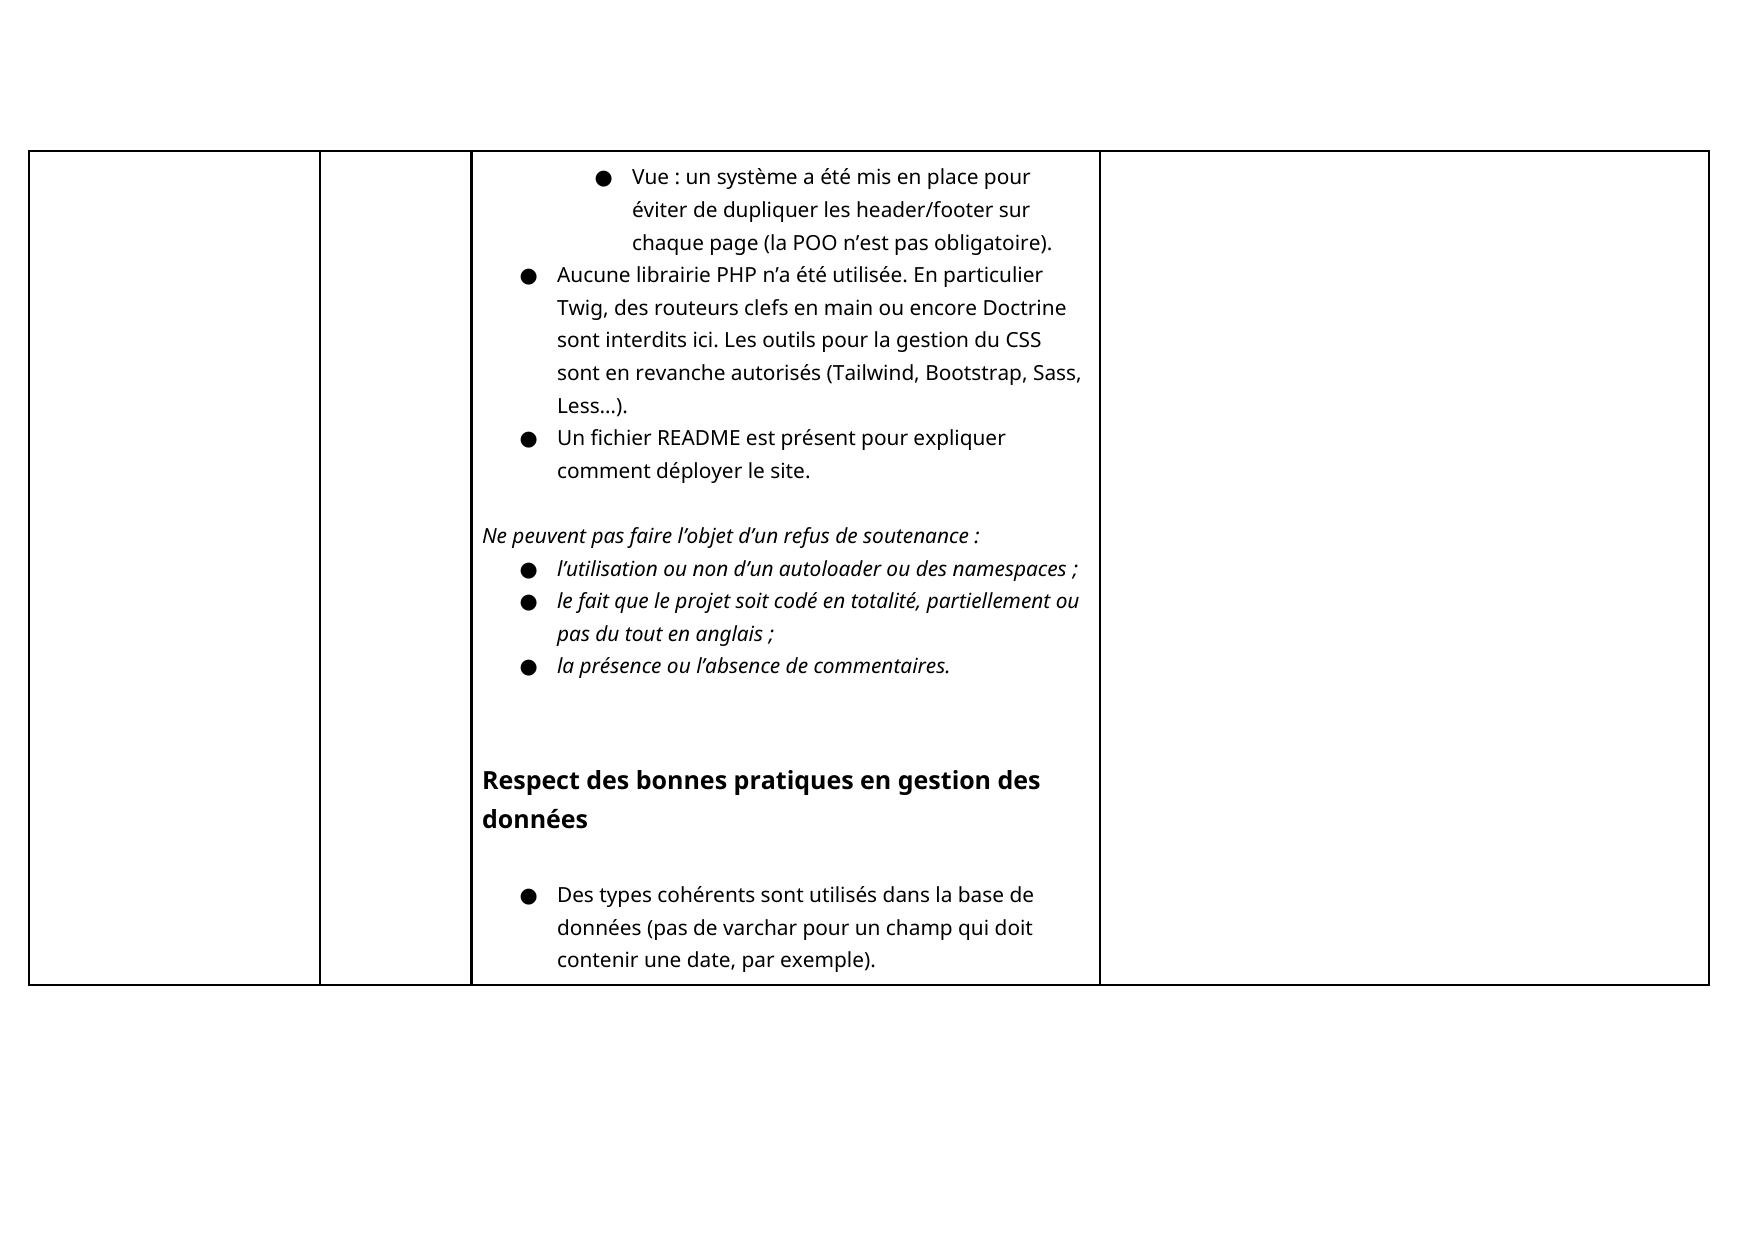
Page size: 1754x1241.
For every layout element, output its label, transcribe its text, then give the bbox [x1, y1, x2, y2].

table_cell Conformité des règles de gestion des données Une base de données relationnelle a été utilisée (MySQL, MariaDB…). Les bases noSQL (ex. : mongoDB) sont proscrites. Les tables de la base de données possèdent des relations entres elles qui garantissent l’intégrité de la base de données (ex. : au niveau de la BDD, il est impossible de créer un post sans utilisateur valide). Opérationnalité des règles de gestion des données Le code PHP respecte les PSR : une marge d’erreur est tolérée tant que l’indentation est cohérente sur l’ensemble du projet. Les noms des classes, méthodes, variables et autres constantes sont cohérents et explicites. Le projet respecte OBLIGATOIREMENT l’architecture MVC avec au minimum : Un routeur : toutes les pages passent par un routeur (la POO n’est pas obligatoire, même un simple switch / if/else est autorisé). Contrôleurs : il y a un ou plusieurs contrôleurs, écrits en POO. Modèles : l’architecture entité/manager (ou entité/repository) a été utilisée. Les entités et les managers sont écrits en POO. Vue : un système a été mis en place pour éviter de dupliquer les header/footer sur chaque page (la POO n’est pas obligatoire). Aucune librairie PHP n’a été utilisée. En particulier Twig, des routeurs clefs en main ou encore Doctrine sont interdits ici. Les outils pour la gestion du CSS sont en revanche autorisés (Tailwind, Bootstrap, Sass, Less…). Un fichier README est présent pour expliquer comment déployer le site. Ne peuvent pas faire l’objet d’un refus de soutenance : l’utilisation ou non d’un autoloader ou des namespaces ; le fait que le projet soit codé en totalité, partiellement ou pas du tout en anglais ; la présence ou l’absence de commentaires. Respect des bonnes pratiques en gestion des données Des types cohérents sont utilisés dans la base de données (pas de varchar pour un champ qui doit contenir une date, par exemple). [473, 152, 1099, 984]
table_cell [321, 152, 470, 984]
table_cell [1101, 152, 1708, 984]
table_cell [30, 152, 319, 984]
